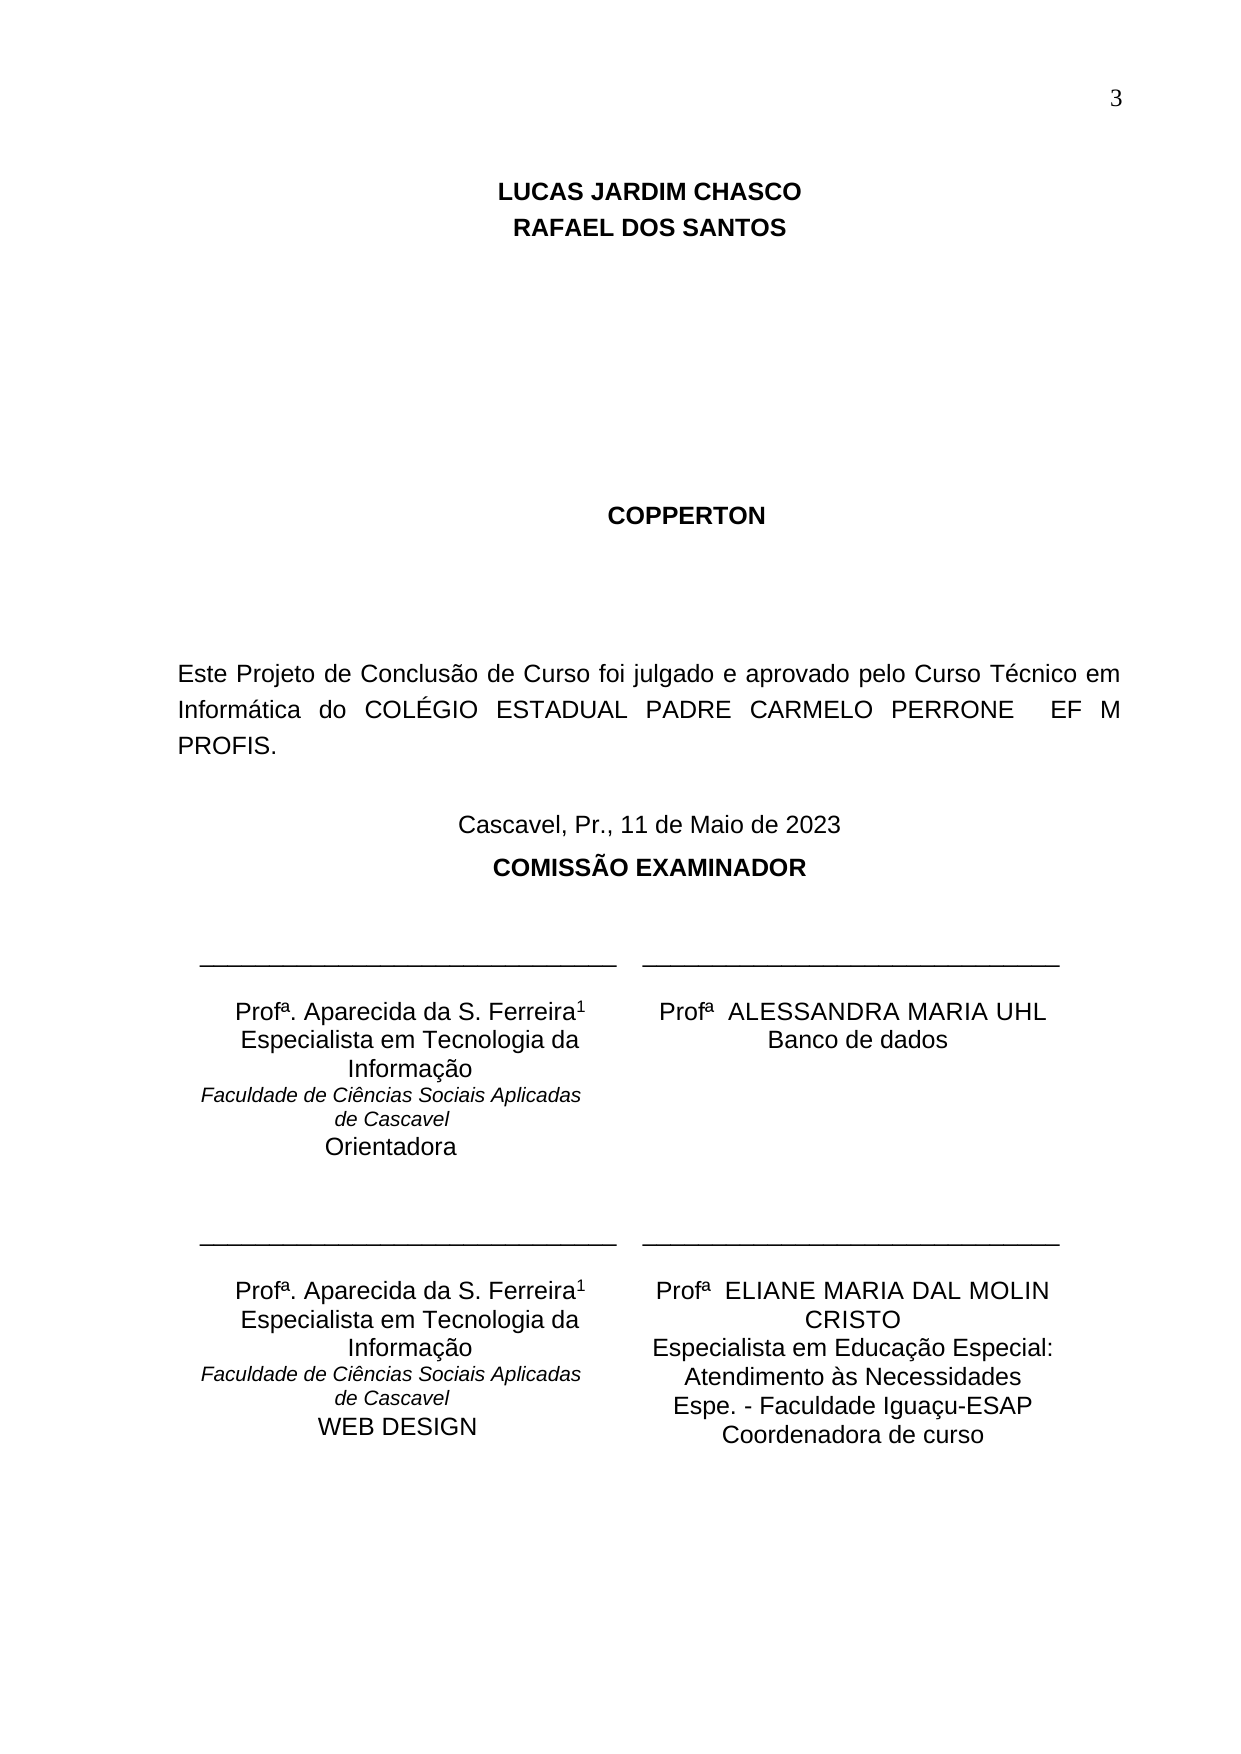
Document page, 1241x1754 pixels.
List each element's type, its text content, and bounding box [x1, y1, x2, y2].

table_cell [631, 1477, 1074, 1506]
table_header ______________________________ Profª ALESSANDRA MARIA UHL Banco de dados [631, 939, 1074, 1218]
table_cell [189, 1477, 631, 1506]
table_header ______________________________ Profª. Aparecida da S. Ferreira1 Especialista em Tecnologia da Informação Faculdade de Ciências Sociais Aplicadas de Cascavel Orientadora [189, 939, 631, 1218]
text COMISSÃO EXAMINADOR [177, 853, 1122, 882]
text COPPERTON [177, 501, 1122, 529]
text RAFAEL DOS SANTOS [177, 213, 1122, 242]
table_cell ______________________________ Profª. Aparecida da S. Ferreira1 Especialista em Tecnologia da Informação Faculdade de Ciências Sociais Aplicadas de Cascavel WEB DESIGN [189, 1218, 631, 1477]
text Este Projeto de Conclusão de Curso foi julgado e aprovado pelo Curso Técnico em Informática do COLÉGIO ESTADUAL PADRE CARMELO PERRONE EF M PROFIS. [177, 659, 1122, 759]
table_cell ______________________________ Profª ELIANE MARIA DAL MOLIN CRISTO Especialista em Educação Especial: Atendimento às Necessidades Espe. - Faculdade Iguaçu-ESAP Coordenadora de curso [631, 1218, 1074, 1477]
text LUCAS JARDIM CHASCO [177, 177, 1122, 206]
text Cascavel, Pr., 11 de Maio de 2023 [177, 810, 1122, 838]
